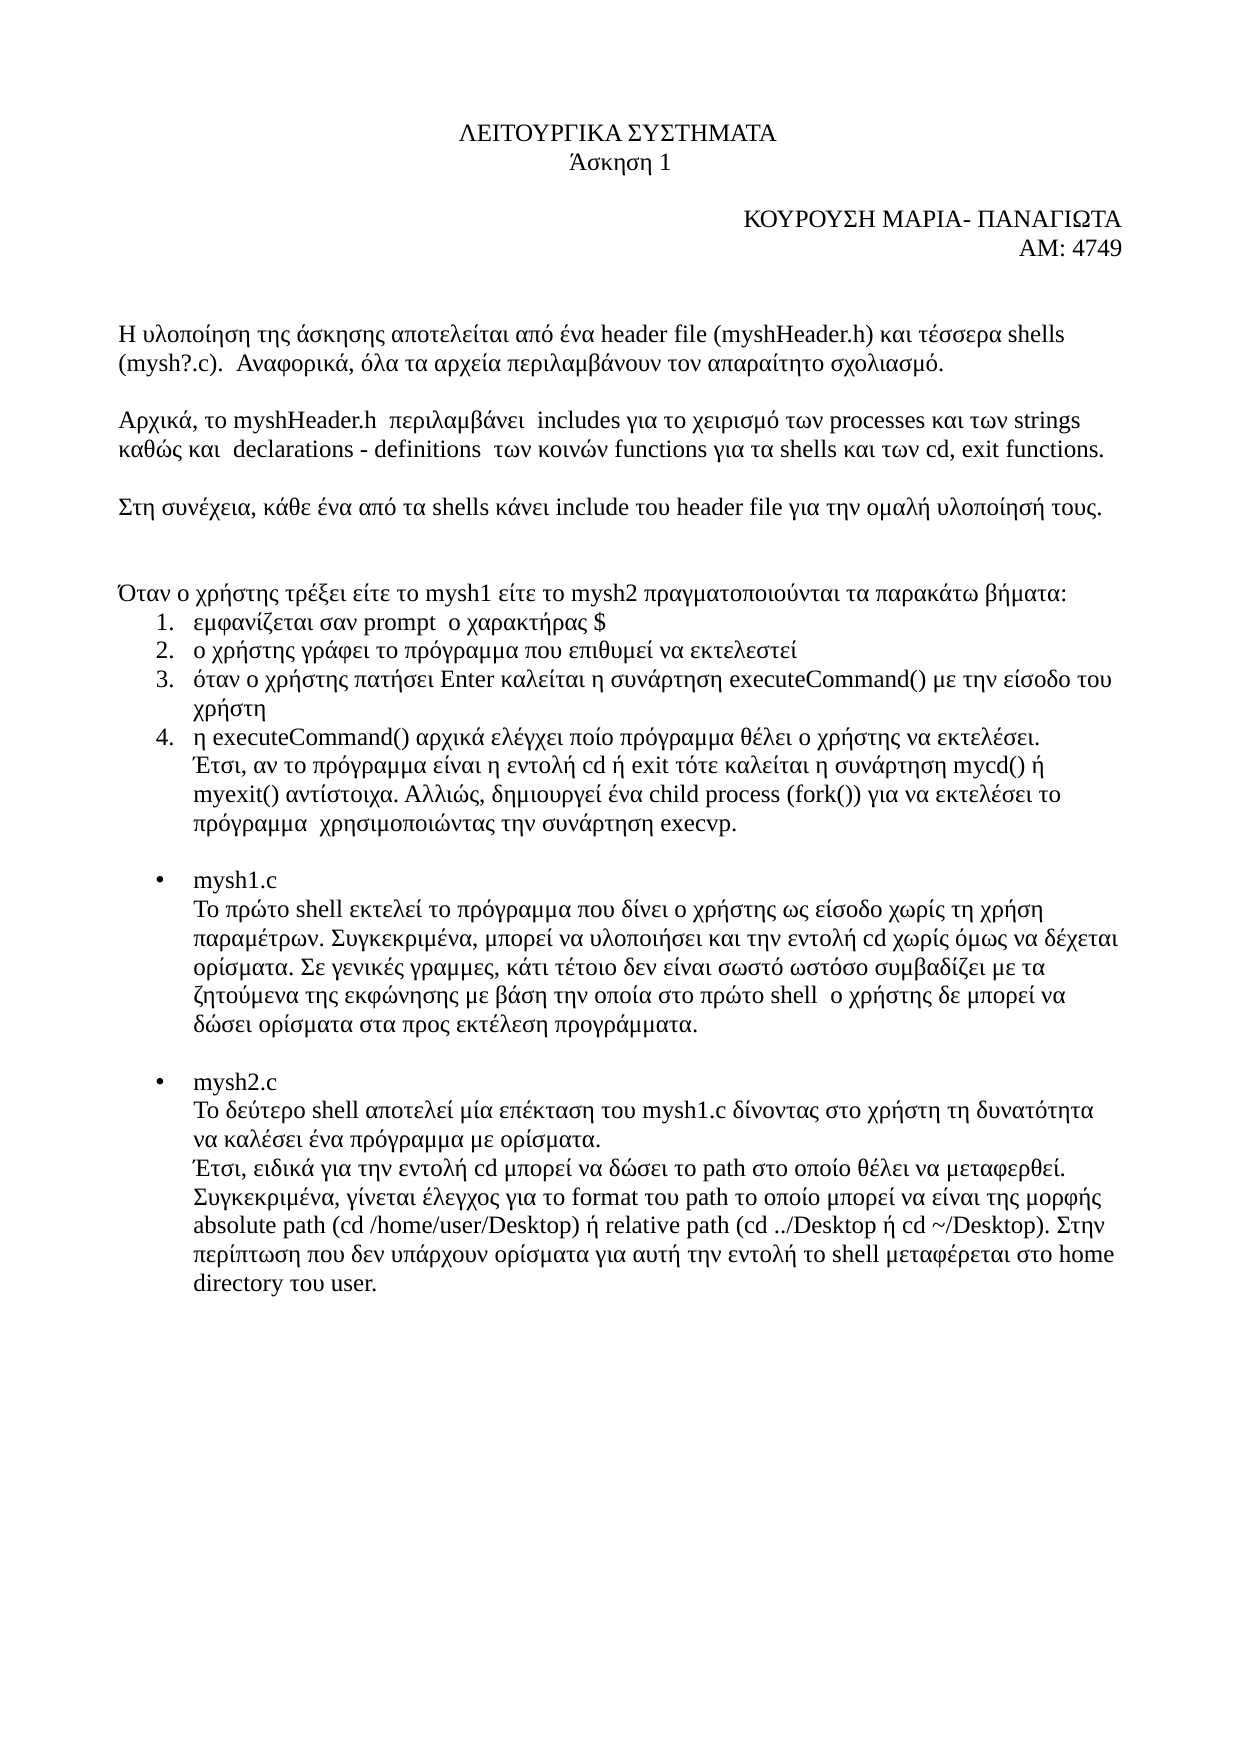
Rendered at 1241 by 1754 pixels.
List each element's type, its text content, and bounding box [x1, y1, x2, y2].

text ΛΕΙΤΟΥΡΓΙΚΑ ΣΥΣΤΗΜΑΤΑ [118, 118, 1122, 147]
text Όταν ο χρήστης τρέξει είτε το mysh1 είτε το mysh2 πραγματοποιούνται τα παρακάτω βήματα: [118, 578, 1122, 607]
list ο χρήστης γράφει το πρόγραμμα που επιθυμεί να εκτελεστεί [156, 636, 1122, 664]
text Η υλοποίηση της άσκησης αποτελείται από ένα header file (myshHeader.h) και τέσσερα shells (mysh?.c). Αναφορικά, όλα τα αρχεία περιλαμβάνουν τον απαραίτητο σχολιασμό. [118, 319, 1122, 377]
list mysh2.c [156, 1067, 1122, 1096]
list Το πρώτο shell εκτελεί το πρόγραμμα που δίνει ο χρήστης ως είσοδο χωρίς τη χρήση παραμέτρων. Συγκεκριμένα, μπορεί να υλοποιήσει και την εντολή cd χωρίς όμως να δέχεται ορίσματα. Σε γενικές γραμμες, κάτι τέτοιο δεν είναι σωστό ωστόσο συμβαδίζει με τα ζητούμενα της εκφώνησης με βάση την οποία στο πρώτο shell ο χρήστης δε μπορεί να δώσει ορίσματα στα προς εκτέλεση προγράμματα. [156, 894, 1122, 1038]
text Αρχικά, τo myshHeader.h περιλαμβάνει includes για το χειρισμό των processes και των strings καθώς και declarations - definitions των κοινών functions για τα shells και των cd, exit functions. [118, 406, 1122, 463]
list Το δεύτερο shell αποτελεί μία επέκταση του mysh1.c δίνοντας στο χρήστη τη δυνατότητα να καλέσει ένα πρόγραμμα με ορίσματα. [156, 1096, 1122, 1153]
text ΑΜ: 4749 [118, 233, 1122, 262]
list Έτσι, αν το πρόγραμμα είναι η εντολή cd ή exit τότε καλείται η συνάρτηση mycd() ή myexit() αντίστοιχα. Αλλιώς, δημιουργεί ένα child process (fork()) για να εκτελέσει το πρόγραμμα χρησιμοποιώντας την συνάρτηση execvp. [156, 751, 1122, 837]
list η executeCommand() αρχικά ελέγχει ποίο πρόγραμμα θέλει ο χρήστης να εκτελέσει. [156, 722, 1122, 751]
list Έτσι, ειδικά για την εντολή cd μπορεί να δώσει το path στο οποίο θέλει να μεταφερθεί. Συγκεκριμένα, γίνεται έλεγχος για το format του path το οποίο μπορεί να είναι της μορφής absolute path (cd /home/user/Desktop) ή relative path (cd ../Desktop ή cd ~/Desktop). Στην περίπτωση που δεν υπάρχουν ορίσματα για αυτή την εντολή το shell μεταφέρεται στο home directory του user. [156, 1153, 1122, 1297]
text Άσκηση 1 [118, 147, 1122, 176]
text Στη συνέχεια, κάθε ένα από τα shells κάνει include του header file για την ομαλή υλοποίησή τους. [118, 492, 1122, 521]
list mysh1.c [156, 866, 1122, 894]
text ΚΟΥΡΟΥΣΗ ΜΑΡΙΑ- ΠΑΝΑΓΙΩΤΑ [118, 204, 1122, 233]
list εμφανίζεται σαν prompt ο χαρακτήρας $ [156, 607, 1122, 636]
list όταν ο χρήστης πατήσει Enter καλείται η συνάρτηση executeCommand() με την είσοδο του χρήστη [156, 664, 1122, 722]
